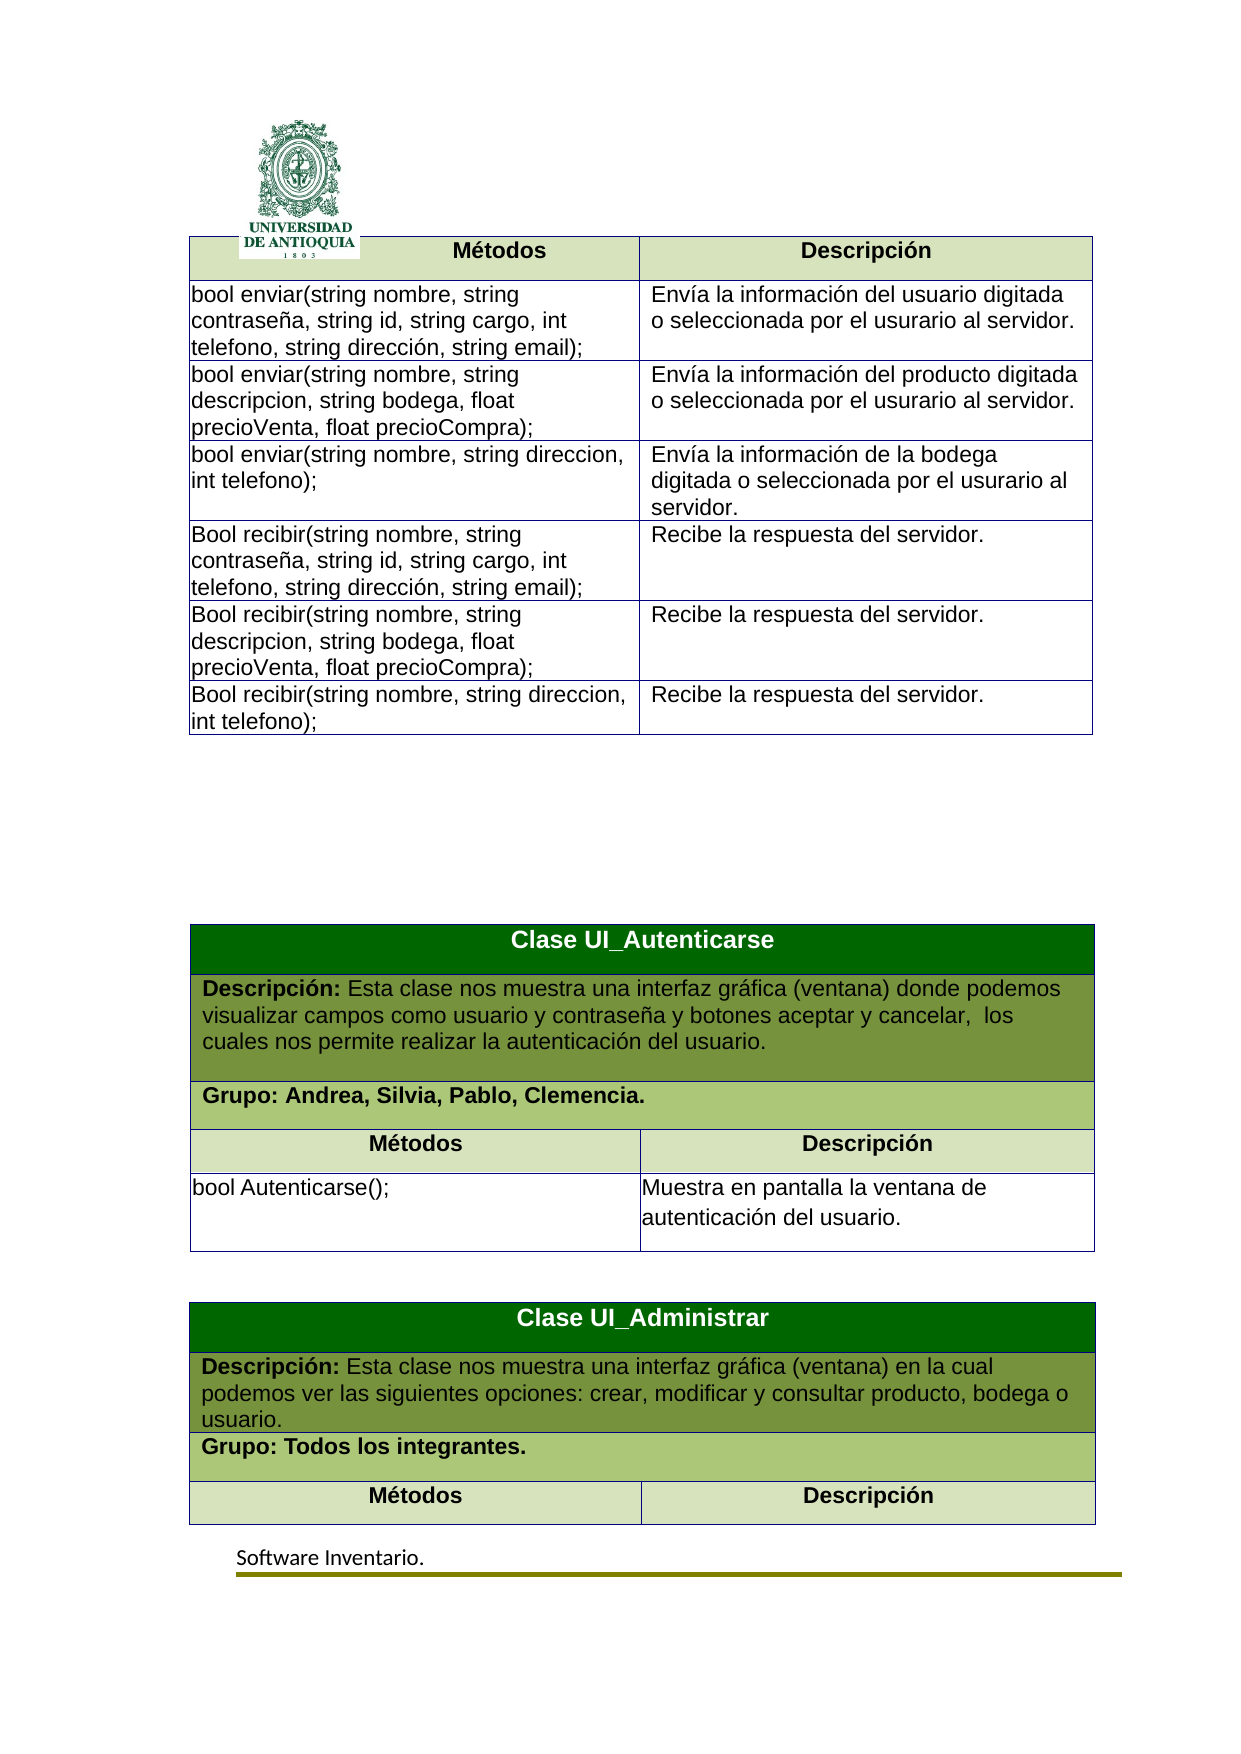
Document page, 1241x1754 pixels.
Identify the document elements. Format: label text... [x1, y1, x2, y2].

table_cell Recibe la respuesta del servidor. [640, 601, 1092, 680]
table_cell bool enviar(string nombre, string direccion, int telefono); [190, 441, 639, 520]
table_cell Recibe la respuesta del servidor. [640, 681, 1092, 734]
table_cell bool Autenticarse(); [191, 1174, 640, 1251]
table_cell Descripción [640, 237, 1092, 280]
table_cell Muestra en pantalla la ventana de autenticación del usuario. [641, 1174, 1094, 1251]
table_cell Descripción: Esta clase nos muestra una interfaz gráfica (ventana) donde podemos visualizar campos como usuario y contraseña y botones aceptar y cancelar, los cuales nos permite realizar la autenticación del usuario. [191, 975, 1094, 1081]
table_cell bool enviar(string nombre, string contraseña, string id, string cargo, int telefono, string dirección, string email); [190, 281, 639, 360]
picture [240, 117, 359, 258]
table_cell Envía la información del producto digitada o seleccionada por el usurario al servidor. [640, 361, 1092, 440]
table_cell Envía la información del usuario digitada o seleccionada por el usurario al servidor. [640, 281, 1092, 360]
table_cell Grupo: Todos los integrantes. [190, 1433, 1095, 1481]
table_cell Métodos [190, 237, 639, 280]
table_cell Envía la información de la bodega digitada o seleccionada por el usurario al servidor. [640, 441, 1092, 520]
table_cell Métodos [191, 1130, 640, 1172]
table_cell Descripción [642, 1482, 1095, 1524]
table_cell Bool recibir(string nombre, string contraseña, string id, string cargo, int telefono, string dirección, string email); [190, 521, 639, 600]
table_cell Descripción: Esta clase nos muestra una interfaz gráfica (ventana) en la cual podemos ver las siguientes opciones: crear, modificar y consultar producto, bodega o usuario. [190, 1353, 1095, 1432]
table_cell Grupo: Andrea, Silvia, Pablo, Clemencia. [191, 1082, 1094, 1129]
table_cell Bool recibir(string nombre, string descripcion, string bodega, float precioVenta, float precioCompra); [190, 601, 639, 680]
table_cell Bool recibir(string nombre, string direccion, int telefono); [190, 681, 639, 734]
table_header Clase UI_Autenticarse [191, 925, 1094, 974]
table_cell Recibe la respuesta del servidor. [640, 521, 1092, 600]
table_cell bool enviar(string nombre, string descripcion, string bodega, float precioVenta, float precioCompra); [190, 361, 639, 440]
table_header Clase UI_Administrar [190, 1303, 1095, 1352]
table_cell Descripción [641, 1130, 1094, 1172]
table_cell Métodos [190, 1482, 641, 1524]
